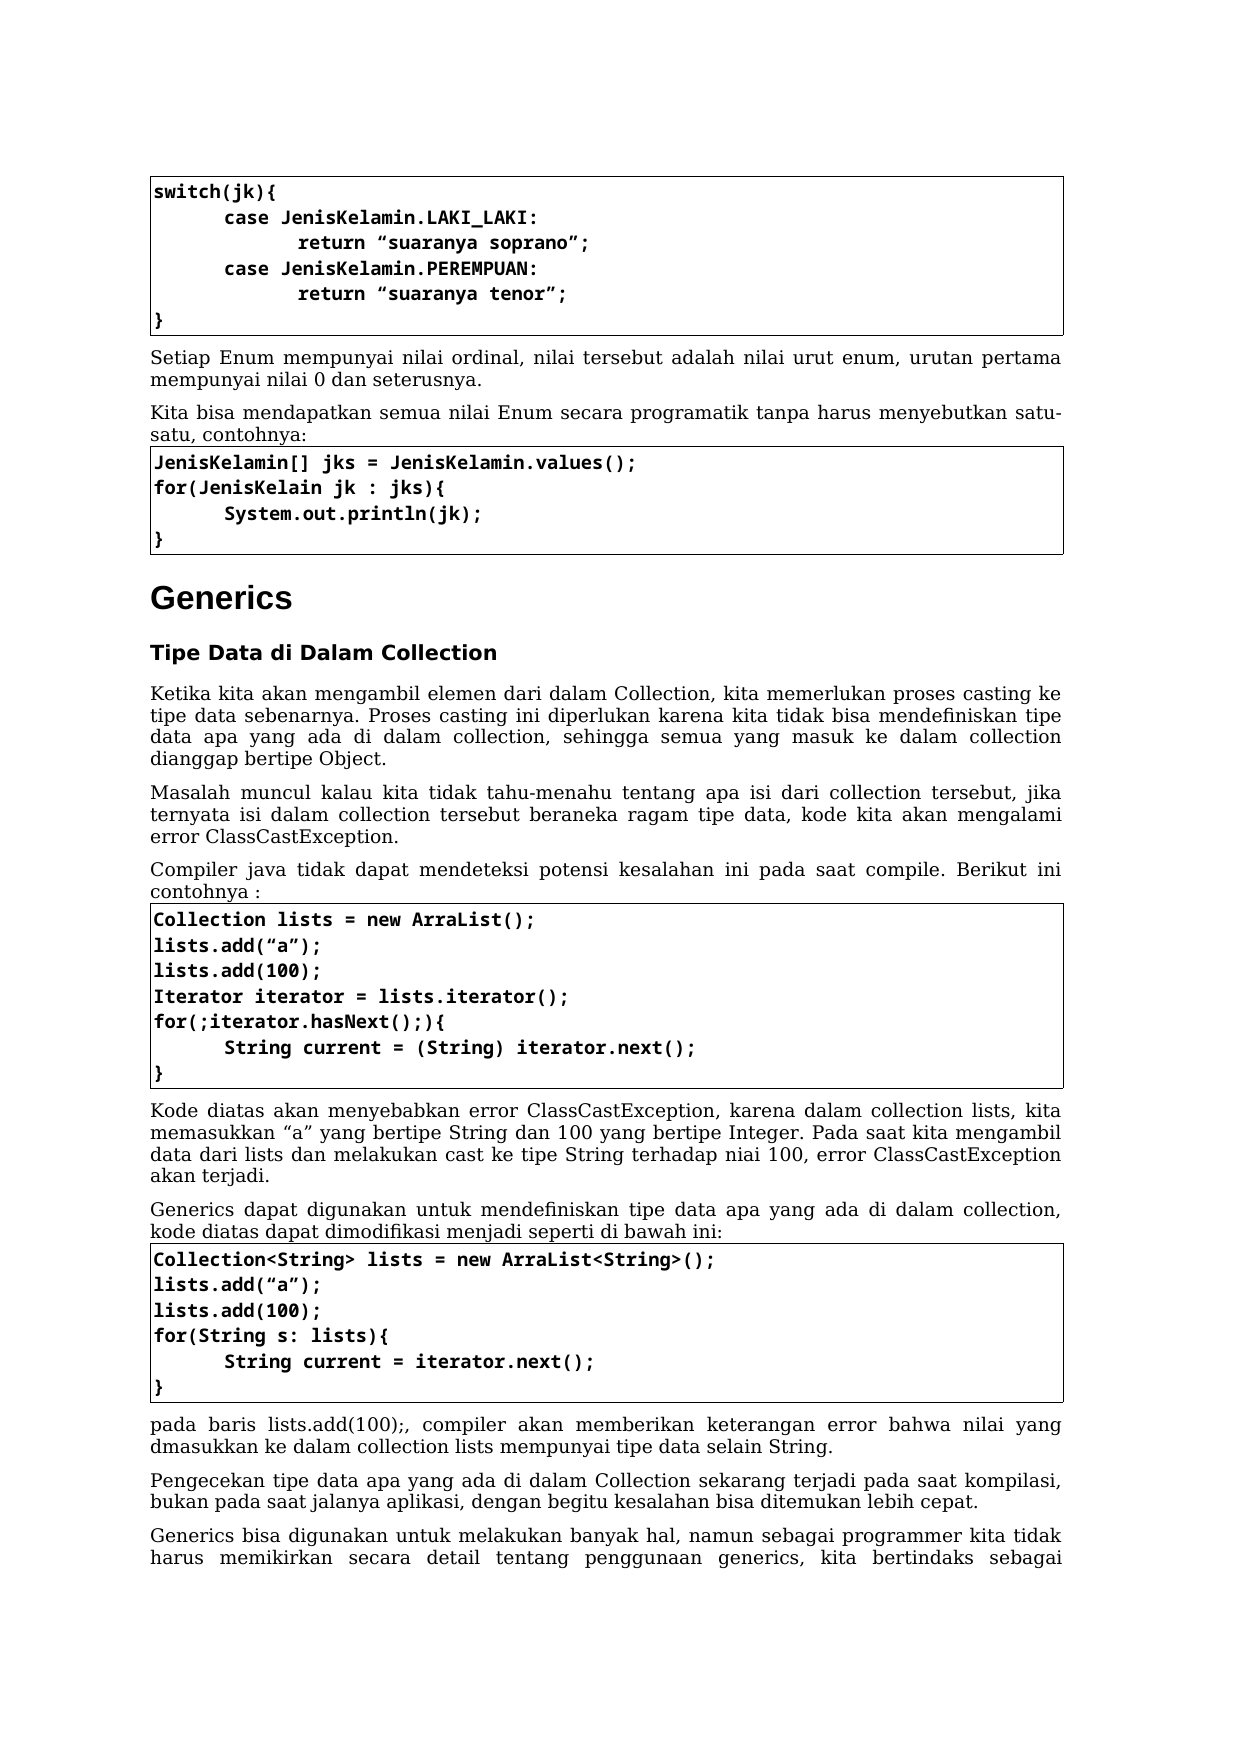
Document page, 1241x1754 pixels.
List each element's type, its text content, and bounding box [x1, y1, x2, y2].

text Kita bisa mendapatkan semua nilai Enum secara programatik tanpa harus menyebutkan satu-satu, contohnya: [150, 402, 1063, 446]
text String current = iterator.next(); [151, 1345, 1063, 1371]
text Ketika kita akan mengambil elemen dari dalam Collection, kita memerlukan proses casting ke tipe data sebenarnya. Proses casting ini diperlukan karena kita tidak bisa mendefiniskan tipe data apa yang ada di dalam collection, sehingga semua yang masuk ke dalam collection dianggap bertipe Object. [150, 683, 1063, 770]
text String current = (String) iterator.next(); [151, 1031, 1063, 1056]
text Pengecekan tipe data apa yang ada di dalam Collection sekarang terjadi pada saat kompilasi, bukan pada saat jalanya aplikasi, dengan begitu kesalahan bisa ditemukan lebih cepat. [150, 1469, 1063, 1513]
text Collection lists = new ArraList(); [151, 904, 1063, 929]
text lists.add(“a”); [151, 1268, 1063, 1294]
text Iterator iterator = lists.iterator(); [151, 980, 1063, 1005]
text Masalah muncul kalau kita tidak tahu-menahu tentang apa isi dari collection tersebut, jika ternyata isi dalam collection tersebut beraneka ragam tipe data, kode kita akan mengalami error ClassCastException. [150, 782, 1063, 848]
subtitle Generics [150, 579, 1063, 617]
text switch(jk){ [151, 177, 1063, 201]
text lists.add(100); [151, 1294, 1063, 1319]
text JenisKelamin[] jks = JenisKelamin.values(); [151, 447, 1063, 471]
text Generics dapat digunakan untuk mendefiniskan tipe data apa yang ada di dalam collection, kode diatas dapat dimodifikasi menjadi seperti di bawah ini: [150, 1199, 1063, 1243]
text Generics bisa digunakan untuk melakukan banyak hal, namun sebagai programmer kita tidak harus memikirkan secara detail tentang penggunaan generics, kita bertindaks sebagai [150, 1525, 1063, 1569]
text for(JenisKelain jk : jks){ [151, 471, 1063, 497]
text Compiler java tidak dapat mendeteksi potensi kesalahan ini pada saat compile. Berikut ini contohnya : [150, 859, 1063, 903]
text return “suaranya tenor”; [151, 278, 1063, 303]
text lists.add(100); [151, 954, 1063, 980]
text for(;iterator.hasNext();){ [151, 1005, 1063, 1031]
text } [151, 1056, 1063, 1088]
text for(String s: lists){ [151, 1319, 1063, 1345]
text case JenisKelamin.PEREMPUAN: [151, 252, 1063, 278]
text } [151, 303, 1063, 335]
text return “suaranya soprano”; [151, 227, 1063, 252]
text } [151, 522, 1063, 554]
text case JenisKelamin.LAKI_LAKI: [151, 201, 1063, 227]
subtitle Tipe Data di Dalam Collection [150, 641, 1063, 665]
text Collection<String> lists = new ArraList<String>(); [151, 1244, 1063, 1268]
text System.out.println(jk); [151, 497, 1063, 522]
text Kode diatas akan menyebabkan error ClassCastException, karena dalam collection lists, kita memasukkan “a” yang bertipe String dan 100 yang bertipe Integer. Pada saat kita mengambil data dari lists dan melakukan cast ke tipe String terhadap niai 100, error ClassCastException akan terjadi. [150, 1100, 1063, 1187]
text Setiap Enum mempunyai nilai ordinal, nilai tersebut adalah nilai urut enum, urutan pertama mempunyai nilai 0 dan seterusnya. [150, 347, 1063, 390]
text lists.add(“a”); [151, 929, 1063, 954]
text } [151, 1371, 1063, 1402]
text pada baris lists.add(100);, compiler akan memberikan keterangan error bahwa nilai yang dmasukkan ke dalam collection lists mempunyai tipe data selain String. [150, 1414, 1063, 1458]
